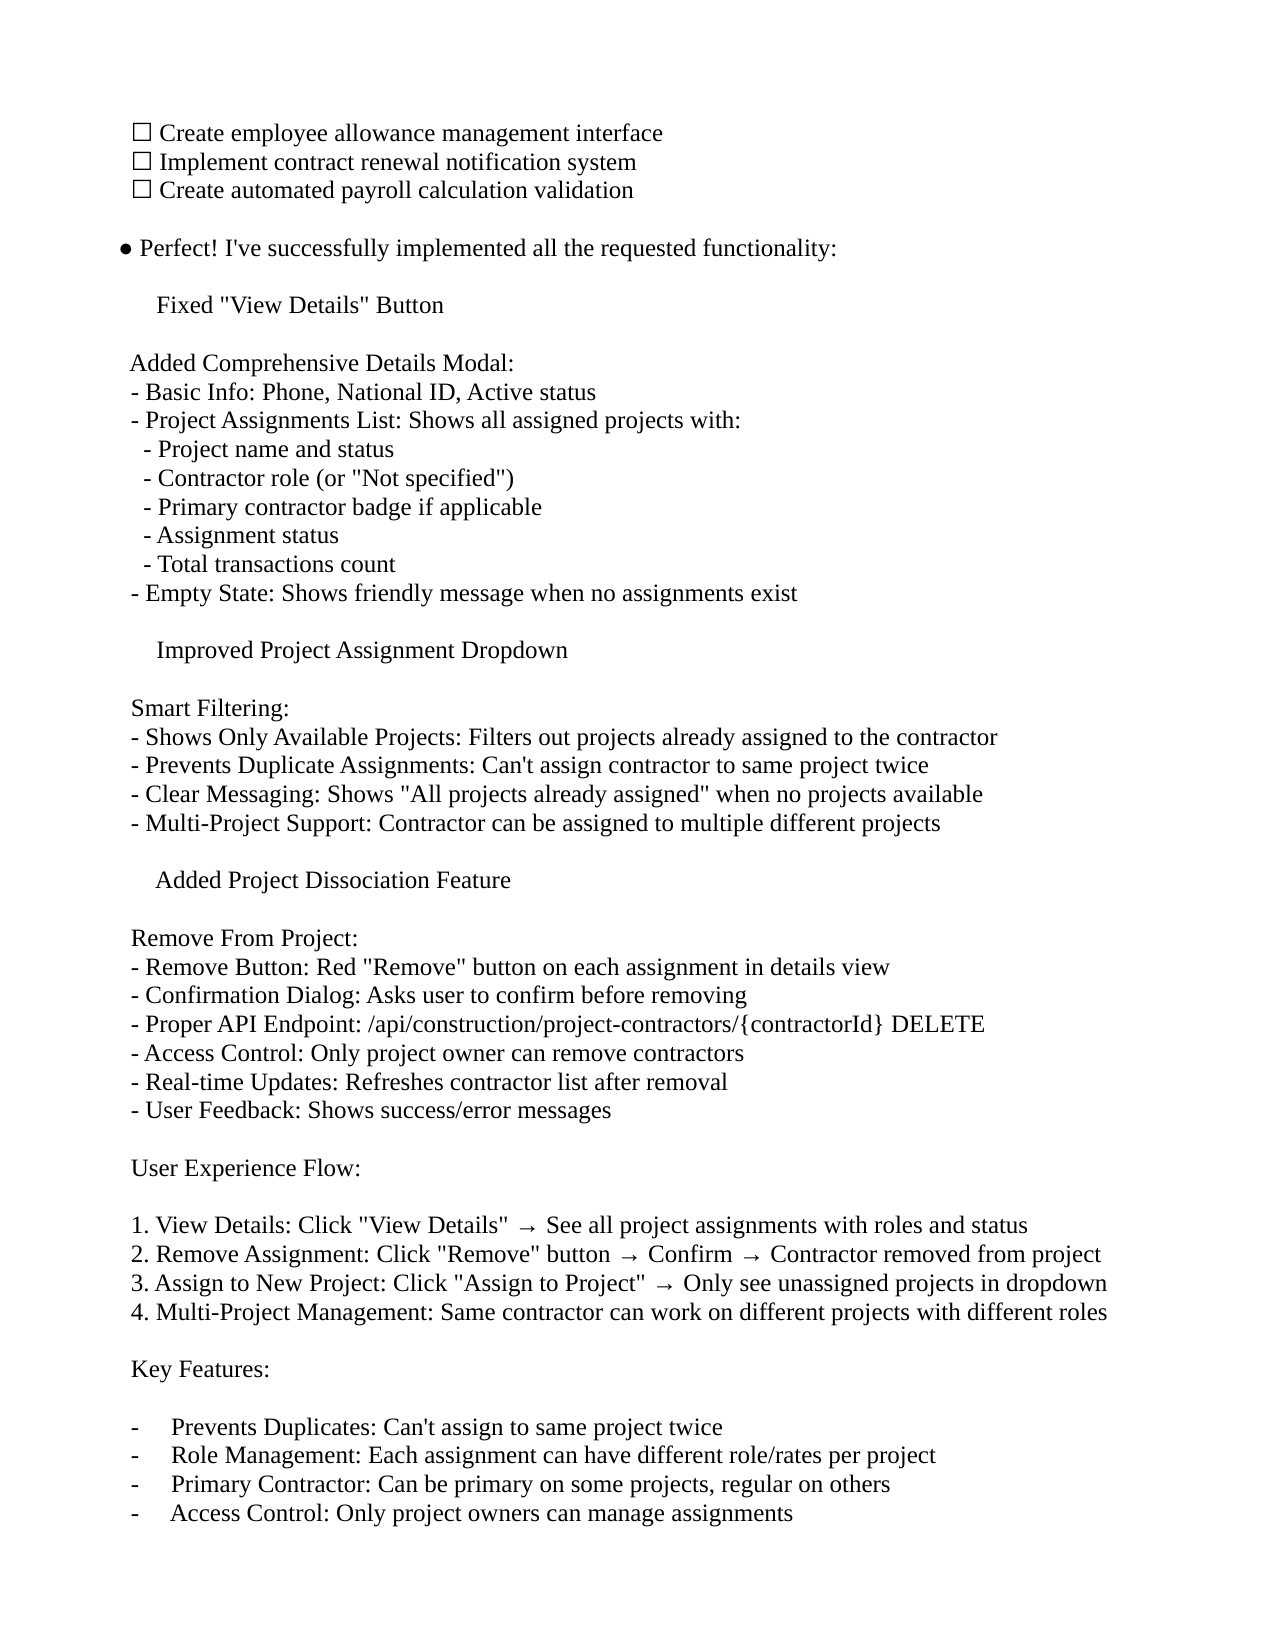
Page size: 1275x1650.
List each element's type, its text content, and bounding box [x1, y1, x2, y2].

text - ✅ Role Management: Each assignment can have different role/rates per project [118, 1441, 1157, 1469]
text - Empty State: Shows friendly message when no assignments exist [118, 578, 1157, 607]
text - Clear Messaging: Shows "All projects already assigned" when no projects available [118, 779, 1157, 808]
text - Confirmation Dialog: Asks user to confirm before removing [118, 981, 1157, 1009]
text - Assignment status [118, 521, 1157, 549]
text Key Features: [118, 1354, 1157, 1383]
text 2. Remove Assignment: Click "Remove" button → Confirm → Contractor removed from project [118, 1239, 1157, 1268]
text User Experience Flow: [118, 1153, 1157, 1182]
text - Real-time Updates: Refreshes contractor list after removal [118, 1067, 1157, 1096]
text - ✅ Prevents Duplicates: Can't assign to same project twice [118, 1412, 1157, 1441]
text - Contractor role (or "Not specified") [118, 463, 1157, 492]
text - Access Control: Only project owner can remove contractors [118, 1038, 1157, 1067]
text - Total transactions count [118, 549, 1157, 578]
text 4. Multi-Project Management: Same contractor can work on different projects with different roles [118, 1297, 1157, 1326]
text - Project Assignments List: Shows all assigned projects with: [118, 406, 1157, 434]
text 1. View Details: Click "View Details" → See all project assignments with roles and status [118, 1211, 1157, 1239]
text - Prevents Duplicate Assignments: Can't assign contractor to same project twice [118, 751, 1157, 779]
text Added Comprehensive Details Modal: [118, 348, 1157, 377]
text Smart Filtering: [118, 693, 1157, 722]
text ✅ Fixed "View Details" Button [118, 291, 1157, 319]
text ✅ Improved Project Assignment Dropdown [118, 636, 1157, 664]
text ☐ Implement contract renewal notification system [118, 147, 1157, 176]
text - User Feedback: Shows success/error messages [118, 1096, 1157, 1124]
text ● Perfect! I've successfully implemented all the requested functionality: [118, 233, 1157, 262]
text - ✅ Access Control: Only project owners can manage assignments [118, 1498, 1157, 1527]
text - Shows Only Available Projects: Filters out projects already assigned to the contractor [118, 722, 1157, 751]
text Remove From Project: [118, 923, 1157, 952]
text - Proper API Endpoint: /api/construction/project-contractors/{contractorId} DELETE [118, 1009, 1157, 1038]
text - Project name and status [118, 434, 1157, 463]
text - Basic Info: Phone, National ID, Active status [118, 377, 1157, 406]
text - Multi-Project Support: Contractor can be assigned to multiple different projects [118, 808, 1157, 837]
text - Primary contractor badge if applicable [118, 492, 1157, 521]
text ☐ Create automated payroll calculation validation [118, 176, 1157, 204]
text - ✅ Primary Contractor: Can be primary on some projects, regular on others [118, 1469, 1157, 1498]
text ✅ Added Project Dissociation Feature [118, 866, 1157, 894]
text ☐ Create employee allowance management interface [118, 118, 1157, 147]
text 3. Assign to New Project: Click "Assign to Project" → Only see unassigned projects in dropdown [118, 1268, 1157, 1297]
text - Remove Button: Red "Remove" button on each assignment in details view [118, 952, 1157, 981]
